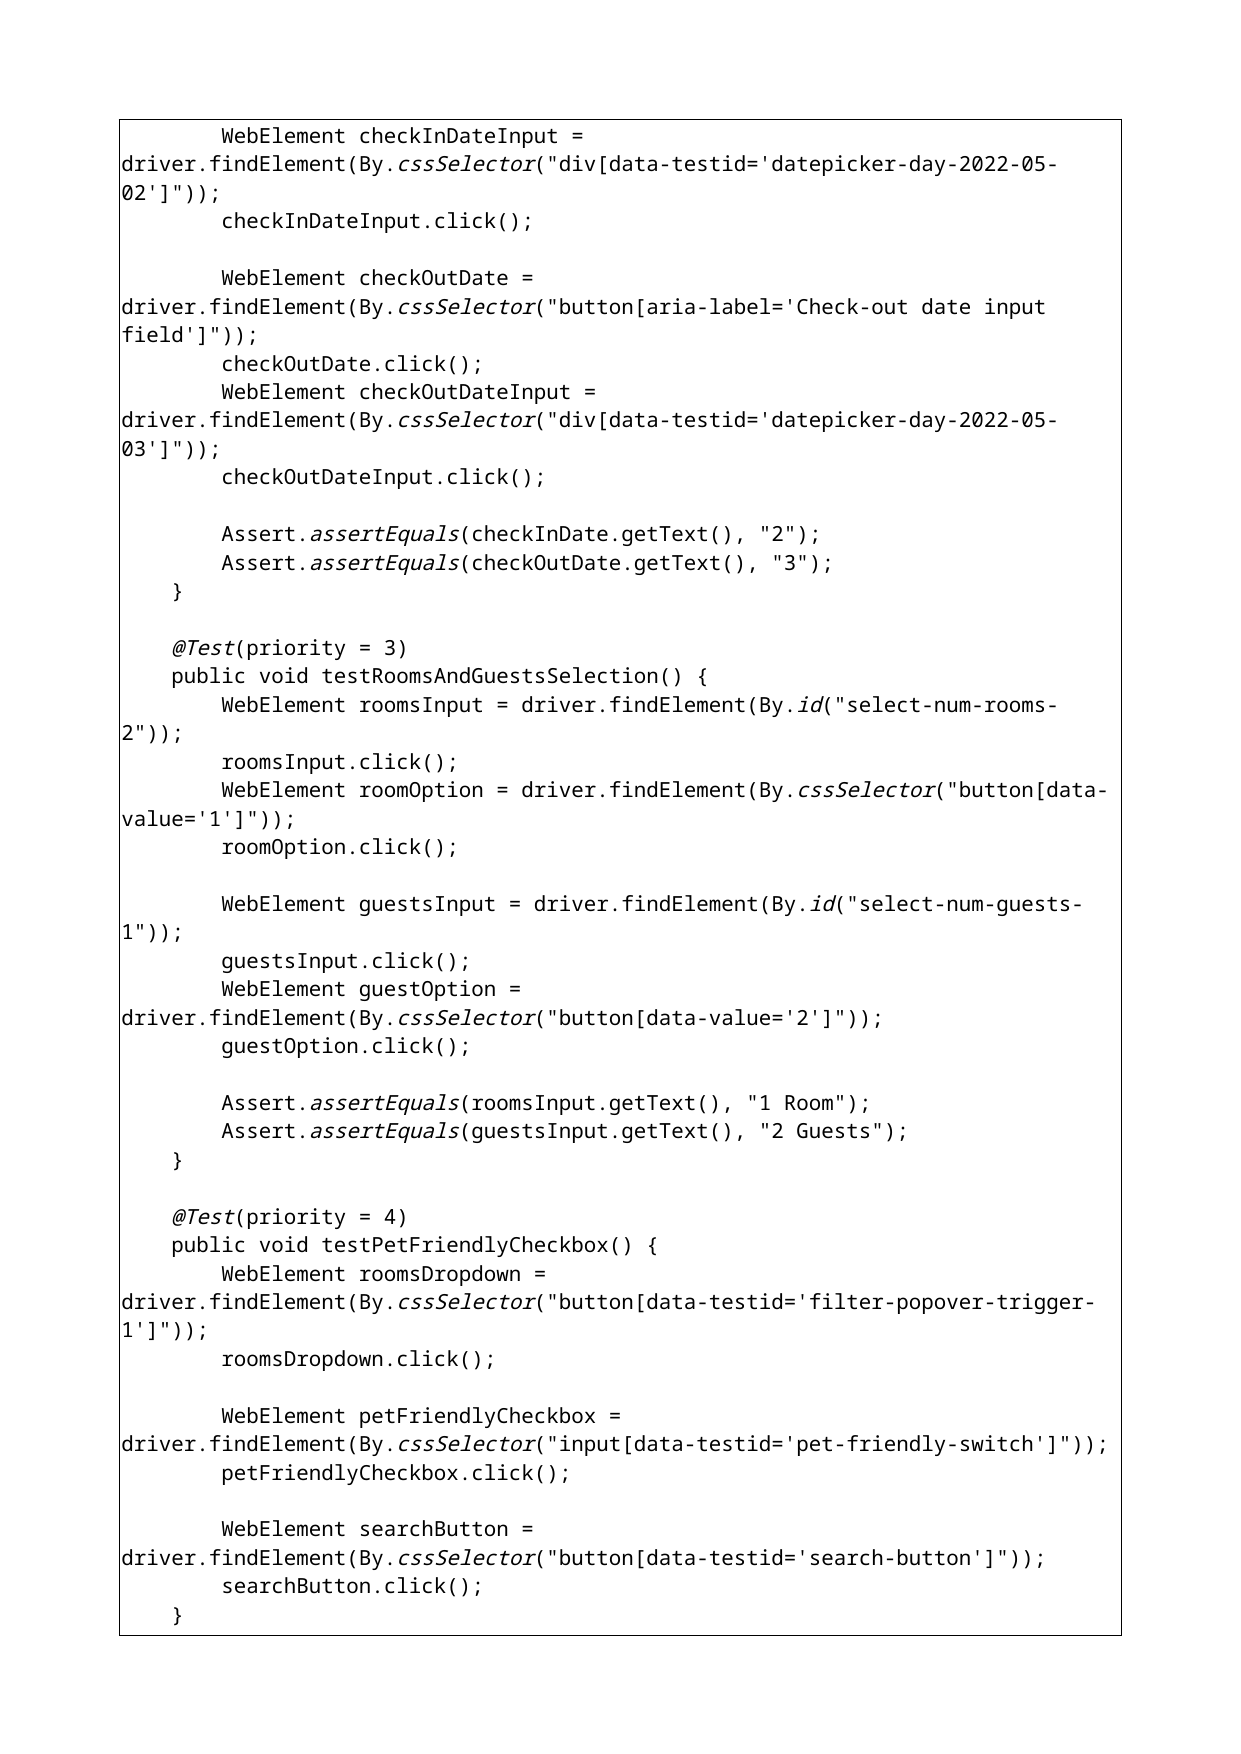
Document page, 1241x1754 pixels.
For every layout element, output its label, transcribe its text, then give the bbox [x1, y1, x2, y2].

text Assert.assertEquals(checkInDate.getText(), "2"); [121, 519, 1119, 548]
text public void testPetFriendlyCheckbox() { [121, 1230, 1119, 1259]
text } [121, 1600, 1119, 1628]
text WebElement guestOption = driver.findElement(By.cssSelector("button[data-value='2']")); [121, 974, 1119, 1031]
text @Test(priority = 4) [121, 1202, 1119, 1230]
text WebElement checkOutDateInput = driver.findElement(By.cssSelector("div[data-testid='datepicker-day-2022-05-03']")); [121, 377, 1119, 462]
text checkInDateInput.click(); [121, 206, 1119, 235]
text } [121, 576, 1119, 604]
text WebElement guestsInput = driver.findElement(By.id("select-num-guests-1")); [121, 889, 1119, 946]
text WebElement roomsInput = driver.findElement(By.id("select-num-rooms-2")); [121, 690, 1119, 747]
text WebElement roomsDropdown = driver.findElement(By.cssSelector("button[data-testid='filter-popover-trigger-1']")); [121, 1259, 1119, 1344]
text guestOption.click(); [121, 1031, 1119, 1059]
text WebElement searchButton = driver.findElement(By.cssSelector("button[data-testid='search-button']")); [121, 1514, 1119, 1571]
text guestsInput.click(); [121, 946, 1119, 974]
text petFriendlyCheckbox.click(); [121, 1458, 1119, 1486]
text WebElement roomOption = driver.findElement(By.cssSelector("button[data-value='1']")); [121, 775, 1119, 832]
text Assert.assertEquals(roomsInput.getText(), "1 Room"); [121, 1088, 1119, 1116]
text WebElement petFriendlyCheckbox = driver.findElement(By.cssSelector("input[data-testid='pet-friendly-switch']")); [121, 1401, 1119, 1458]
text checkOutDate.click(); [121, 349, 1119, 377]
text public void testRoomsAndGuestsSelection() { [121, 661, 1119, 690]
text Assert.assertEquals(guestsInput.getText(), "2 Guests"); [121, 1116, 1119, 1145]
text WebElement checkInDateInput = driver.findElement(By.cssSelector("div[data-testid='datepicker-day-2022-05-02']")); [121, 121, 1119, 206]
text @Test(priority = 3) [121, 633, 1119, 661]
text WebElement checkOutDate = driver.findElement(By.cssSelector("button[aria-label='Check-out date input field']")); [121, 263, 1119, 349]
text roomsInput.click(); [121, 747, 1119, 775]
text Assert.assertEquals(checkOutDate.getText(), "3"); [121, 548, 1119, 576]
text searchButton.click(); [121, 1571, 1119, 1600]
text roomOption.click(); [121, 832, 1119, 861]
text } [121, 1145, 1119, 1173]
text checkOutDateInput.click(); [121, 462, 1119, 491]
text roomsDropdown.click(); [121, 1344, 1119, 1372]
